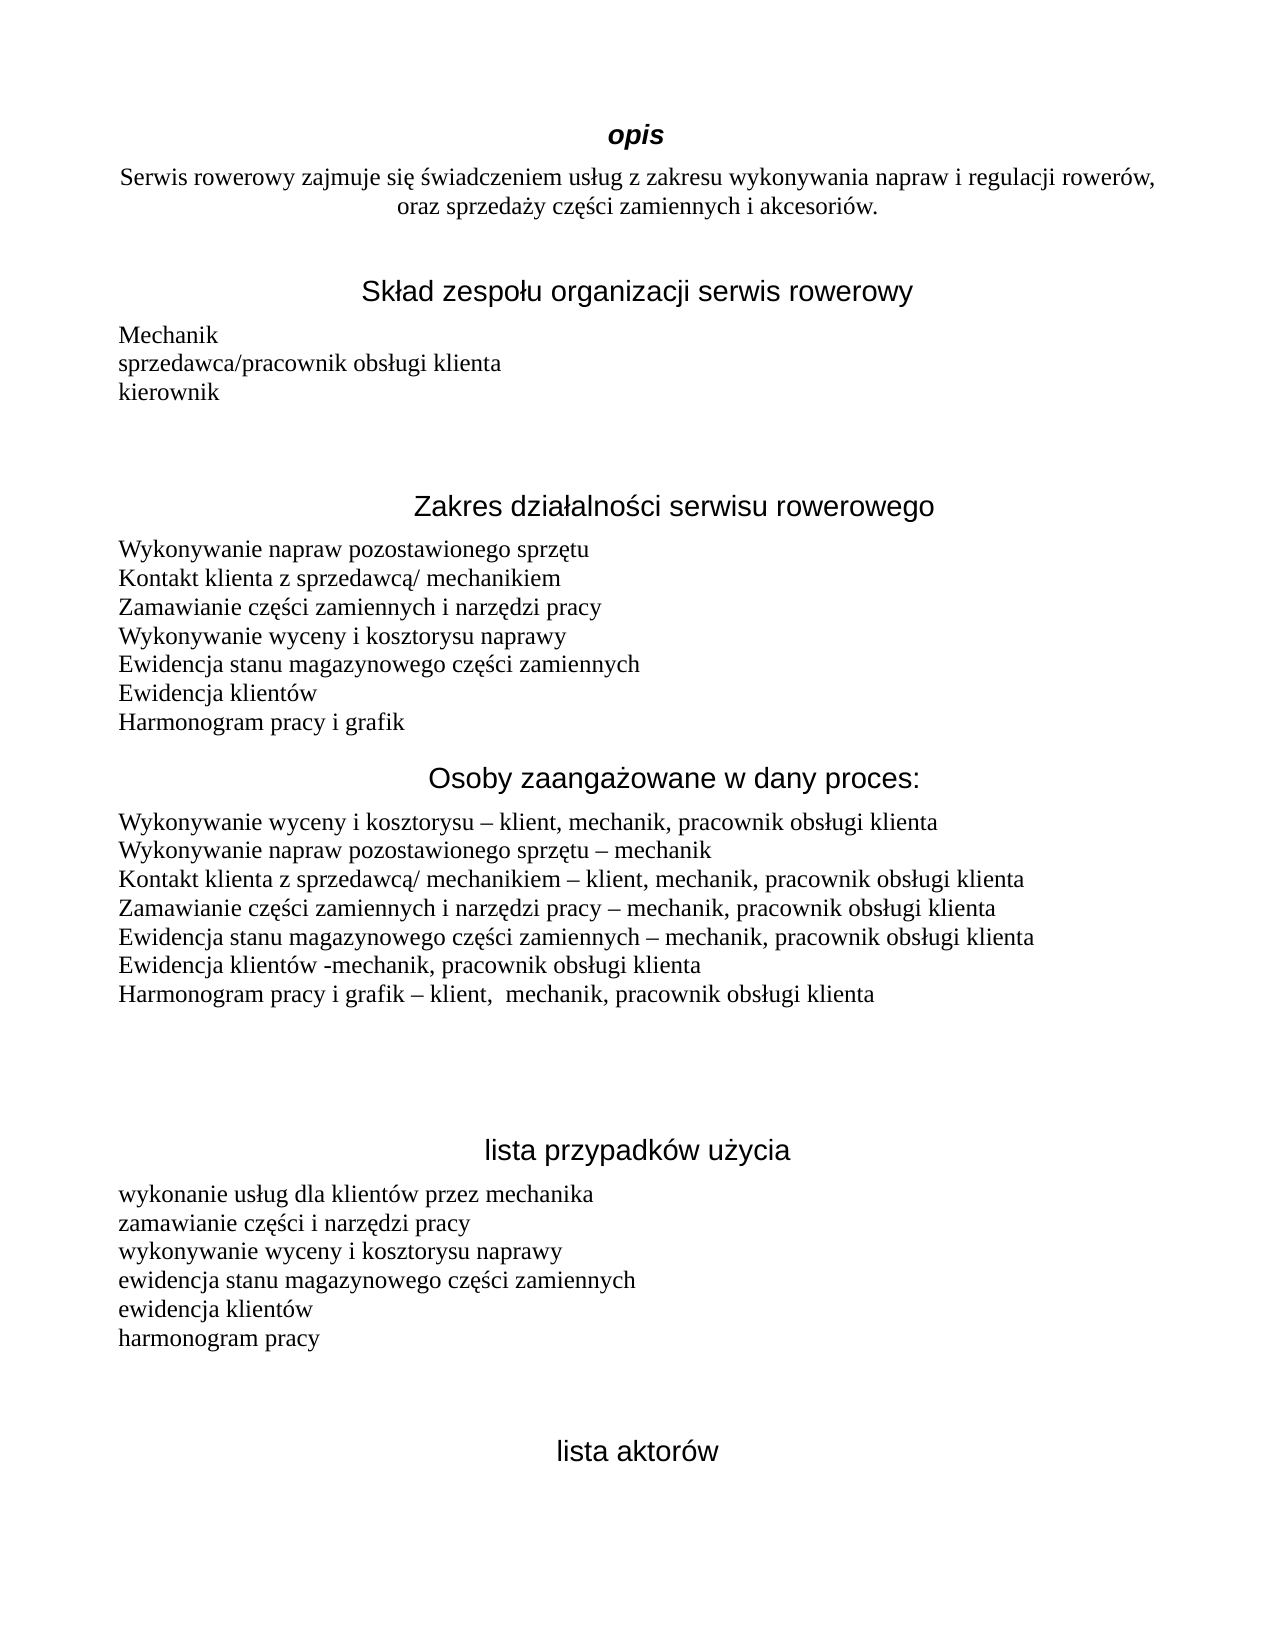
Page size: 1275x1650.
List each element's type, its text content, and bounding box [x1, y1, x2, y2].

text Mechanik [118, 320, 1157, 348]
text Kontakt klienta z sprzedawcą/ mechanikiem [118, 563, 1157, 592]
subtitle Osoby zaangażowane w dany proces: [154, 761, 1157, 794]
text Wykonywanie wyceny i kosztorysu naprawy [118, 621, 1157, 649]
text Ewidencja klientów -mechanik, pracownik obsługi klienta [118, 951, 1157, 979]
text harmonogram pracy [118, 1323, 1157, 1351]
text Serwis rowerowy zajmuje się świadczeniem usług z zakresu wykonywania napraw i regulacji rowerów, oraz sprzedaży części zamiennych i akcesoriów. [118, 162, 1157, 220]
subtitle opis [118, 118, 1157, 150]
text Wykonywanie napraw pozostawionego sprzętu [118, 534, 1157, 563]
text Kontakt klienta z sprzedawcą/ mechanikiem – klient, mechanik, pracownik obsługi klienta [118, 864, 1157, 893]
text kierownik [118, 377, 1157, 406]
text Wykonywanie wyceny i kosztorysu – klient, mechanik, pracownik obsługi klienta [118, 807, 1157, 836]
text Wykonywanie napraw pozostawionego sprzętu – mechanik [118, 836, 1157, 864]
subtitle lista aktorów [118, 1434, 1157, 1467]
text Harmonogram pracy i grafik – klient, mechanik, pracownik obsługi klienta [118, 979, 1157, 1008]
subtitle lista przypadków użycia [118, 1133, 1157, 1166]
text zamawianie części i narzędzi pracy [118, 1208, 1157, 1236]
text sprzedawca/pracownik obsługi klienta [118, 348, 1157, 377]
subtitle Zakres działalności serwisu rowerowego [154, 488, 1157, 522]
text Ewidencja stanu magazynowego części zamiennych [118, 649, 1157, 678]
text Ewidencja klientów [118, 678, 1157, 707]
text Harmonogram pracy i grafik [118, 707, 1157, 736]
text Ewidencja stanu magazynowego części zamiennych – mechanik, pracownik obsługi klienta [118, 922, 1157, 951]
text wykonywanie wyceny i kosztorysu naprawy [118, 1236, 1157, 1265]
text Zamawianie części zamiennych i narzędzi pracy – mechanik, pracownik obsługi klienta [118, 893, 1157, 922]
text ewidencja klientów [118, 1294, 1157, 1323]
subtitle Skład zespołu organizacji serwis rowerowy [118, 274, 1157, 307]
text Zamawianie części zamiennych i narzędzi pracy [118, 592, 1157, 621]
text ewidencja stanu magazynowego części zamiennych [118, 1265, 1157, 1294]
text wykonanie usług dla klientów przez mechanika [118, 1179, 1157, 1208]
